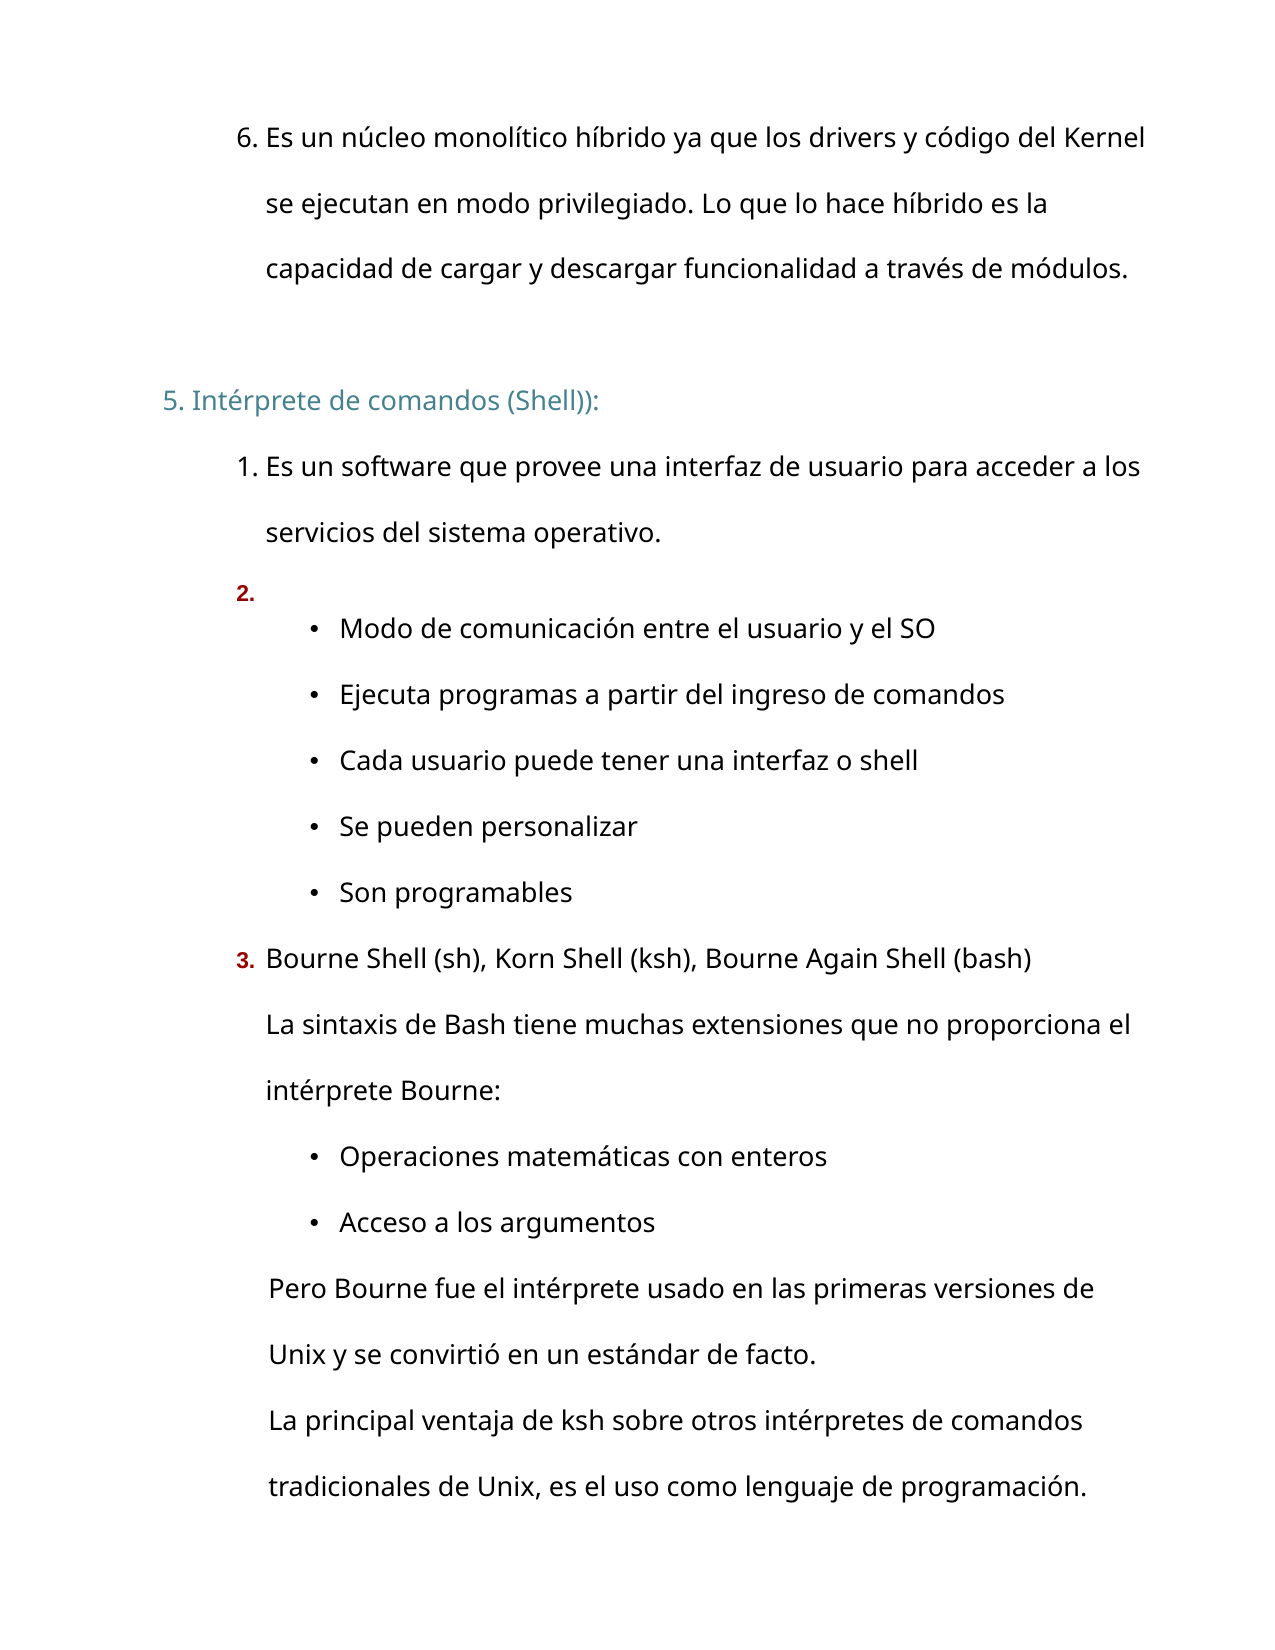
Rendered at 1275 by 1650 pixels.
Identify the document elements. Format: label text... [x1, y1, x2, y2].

text Pero Bourne fue el intérprete usado en las primeras versiones de Unix y se convirtió en un estándar de facto. [268, 1269, 1157, 1372]
list Ejecuta programas a partir del ingreso de comandos [309, 676, 1157, 713]
list Modo de comunicación entre el usuario y el SO [309, 610, 1157, 647]
text La principal ventaja de ksh sobre otros intérpretes de comandos tradicionales de Unix, es el uso como lenguaje de programación. [268, 1401, 1157, 1504]
list Se pueden personalizar [309, 808, 1157, 844]
list Intérprete de comandos (Shell)): [162, 382, 1157, 419]
list Es un software que provee una interfaz de usuario para acceder a los servicios del sistema operativo. [236, 448, 1157, 551]
list Es un núcleo monolítico híbrido ya que los drivers y código del Kernel se ejecutan en modo privilegiado. Lo que lo hace híbrido es la capacidad de cargar y descargar funcionalidad a través de módulos. [236, 118, 1157, 287]
list Son programables [309, 874, 1157, 911]
list Acceso a los argumentos [309, 1203, 1157, 1240]
list Cada usuario puede tener una interfaz o shell [309, 742, 1157, 779]
list Bourne Shell (sh), Korn Shell (ksh), Bourne Again Shell (bash) La sintaxis de Bash tiene muchas extensiones que no proporciona el intérprete Bourne: [236, 939, 1157, 1108]
list Operaciones matemáticas con enteros [309, 1137, 1157, 1174]
